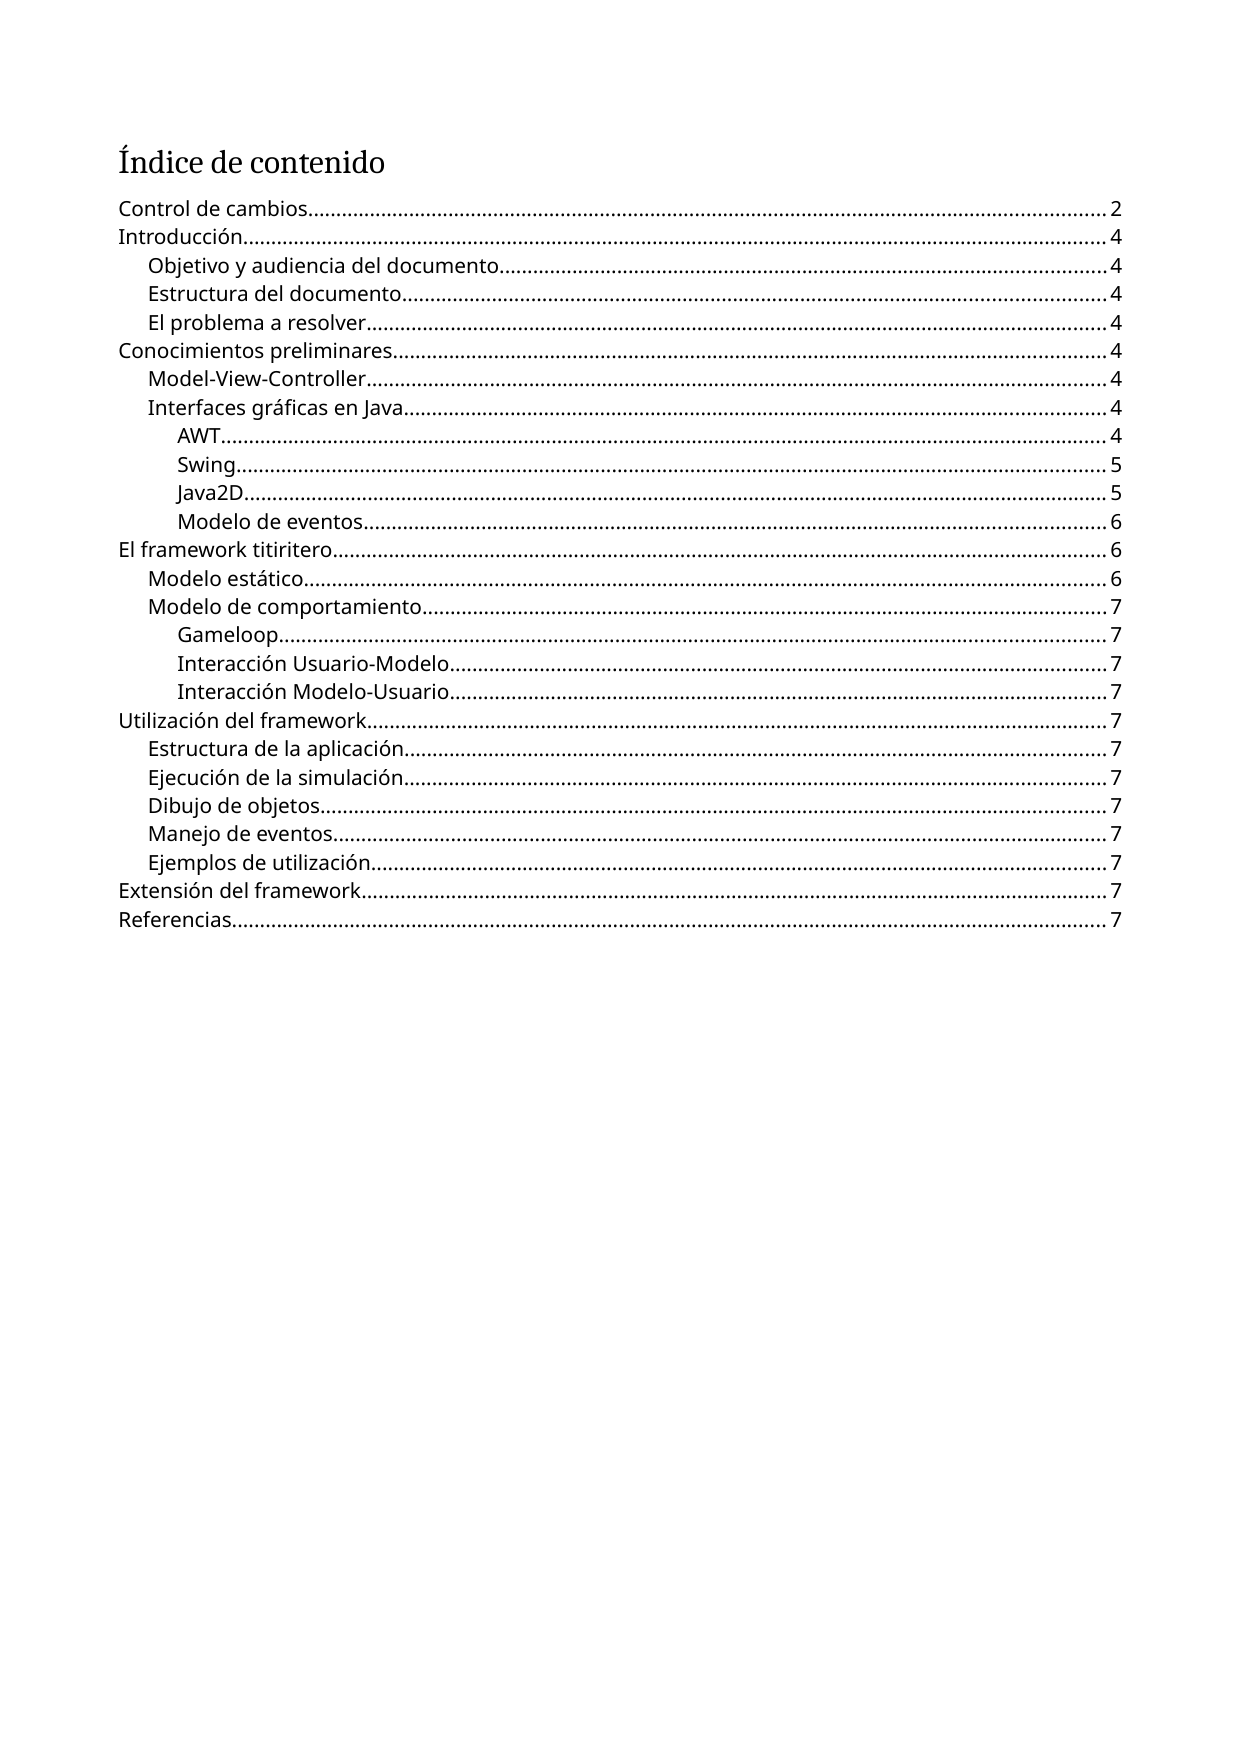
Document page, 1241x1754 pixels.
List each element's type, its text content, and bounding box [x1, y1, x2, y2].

text Conocimientos preliminares 4 [118, 336, 1122, 364]
text Model-View-Controller 4 [148, 364, 1122, 393]
text Ejecución de la simulación 7 [148, 763, 1122, 791]
text Gameloop 7 [177, 621, 1122, 649]
text Dibujo de objetos 7 [148, 791, 1122, 819]
text Utilización del framework 7 [118, 706, 1122, 734]
text Manejo de eventos 7 [148, 819, 1122, 848]
text Interacción Usuario-Modelo 7 [177, 649, 1122, 677]
text Estructura de la aplicación 7 [148, 734, 1122, 763]
text El framework titiritero 6 [118, 535, 1122, 564]
text Estructura del documento 4 [148, 279, 1122, 308]
text Ejemplos de utilización 7 [148, 848, 1122, 876]
text Introducción 4 [118, 222, 1122, 251]
text El problema a resolver 4 [148, 308, 1122, 336]
text Referencias 7 [118, 905, 1122, 933]
text Modelo de comportamiento 7 [148, 592, 1122, 621]
text Interfaces gráficas en Java 4 [148, 393, 1122, 421]
text AWT 4 [177, 421, 1122, 450]
text Modelo estático 6 [148, 564, 1122, 592]
text Control de cambios 2 [118, 194, 1122, 222]
text Modelo de eventos 6 [177, 507, 1122, 535]
subtitle Índice de contenido [118, 143, 1122, 181]
text Extensión del framework 7 [118, 876, 1122, 905]
text Java2D 5 [177, 478, 1122, 507]
text Swing 5 [177, 450, 1122, 478]
text Interacción Modelo-Usuario 7 [177, 677, 1122, 706]
text Objetivo y audiencia del documento 4 [148, 251, 1122, 279]
